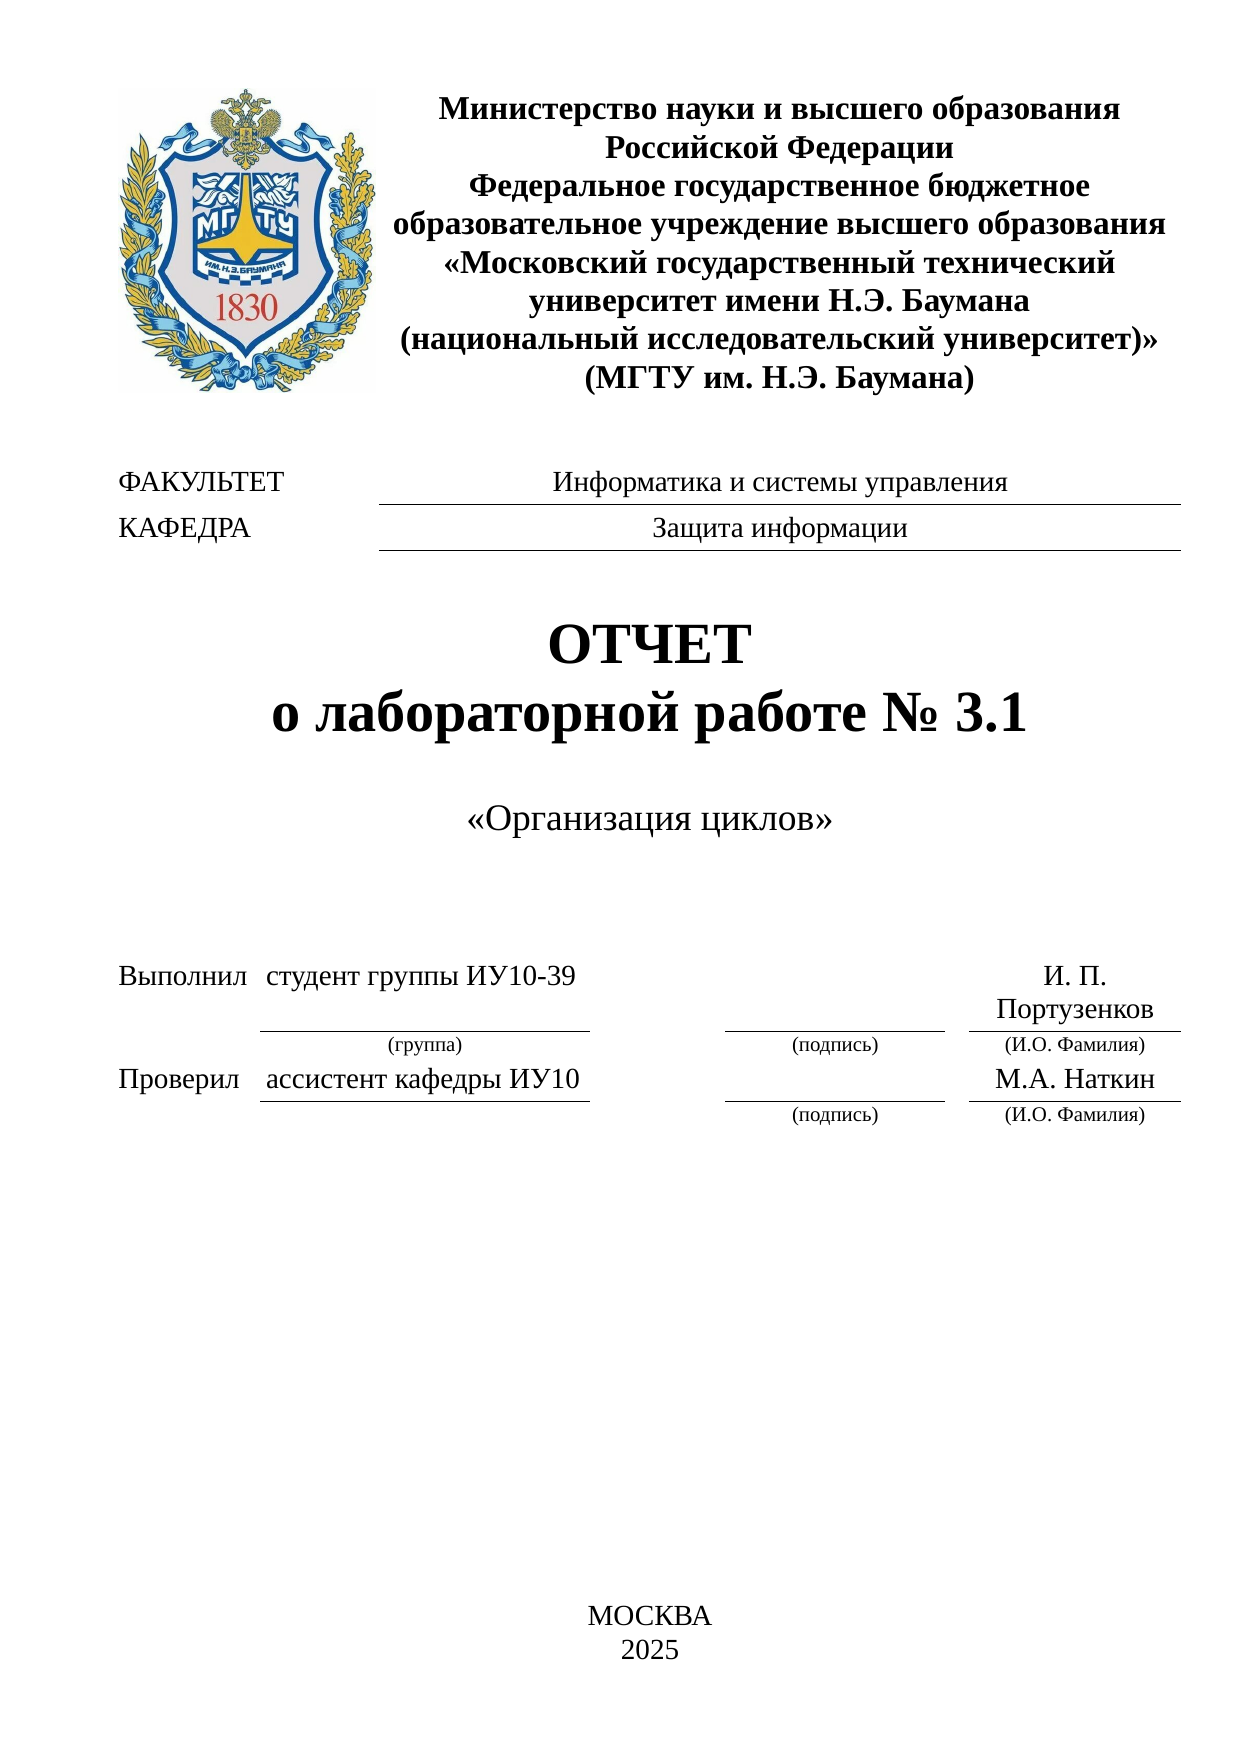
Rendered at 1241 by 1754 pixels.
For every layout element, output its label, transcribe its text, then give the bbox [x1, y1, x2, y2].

table_header ФАКУЛЬТЕТ [118, 459, 379, 504]
picture [118, 88, 376, 393]
title ОТЧЕТ о лабораторной работе № 3.1 [118, 609, 1181, 743]
table_cell М.А. Наткин [969, 1056, 1181, 1101]
table_cell Защита информации [379, 505, 1181, 550]
table_cell [590, 1101, 725, 1126]
table_cell [590, 1031, 725, 1056]
table_cell [118, 1101, 260, 1126]
subtitle «Организация циклов» [118, 796, 1181, 839]
table_cell (И.О. Фамилия) [969, 1032, 1181, 1056]
table_cell [590, 1056, 725, 1101]
table_header [945, 952, 969, 1031]
table_header студент группы ИУ10-39 [260, 952, 589, 1031]
table_cell [725, 1056, 945, 1101]
table_cell КАФЕДРА [118, 504, 379, 550]
table_cell [945, 1056, 969, 1101]
table_header И. П. Портузенков [969, 952, 1181, 1031]
table_header Информатика и системы управления [379, 459, 1181, 504]
table_header Выполнил [118, 952, 260, 1031]
table_cell [945, 1101, 969, 1126]
table_header [725, 952, 945, 1031]
table_cell [945, 1031, 969, 1056]
table_cell [118, 1031, 260, 1056]
table_cell ассистент кафедры ИУ10 [260, 1056, 589, 1101]
table_cell (подпись) [725, 1032, 945, 1056]
table_header [590, 952, 725, 1031]
table_cell [260, 1102, 589, 1126]
table_cell (И.О. Фамилия) [969, 1102, 1181, 1126]
table_cell (группа) [260, 1032, 589, 1056]
table_cell Проверил [118, 1056, 260, 1101]
table_cell (подпись) [725, 1102, 945, 1126]
